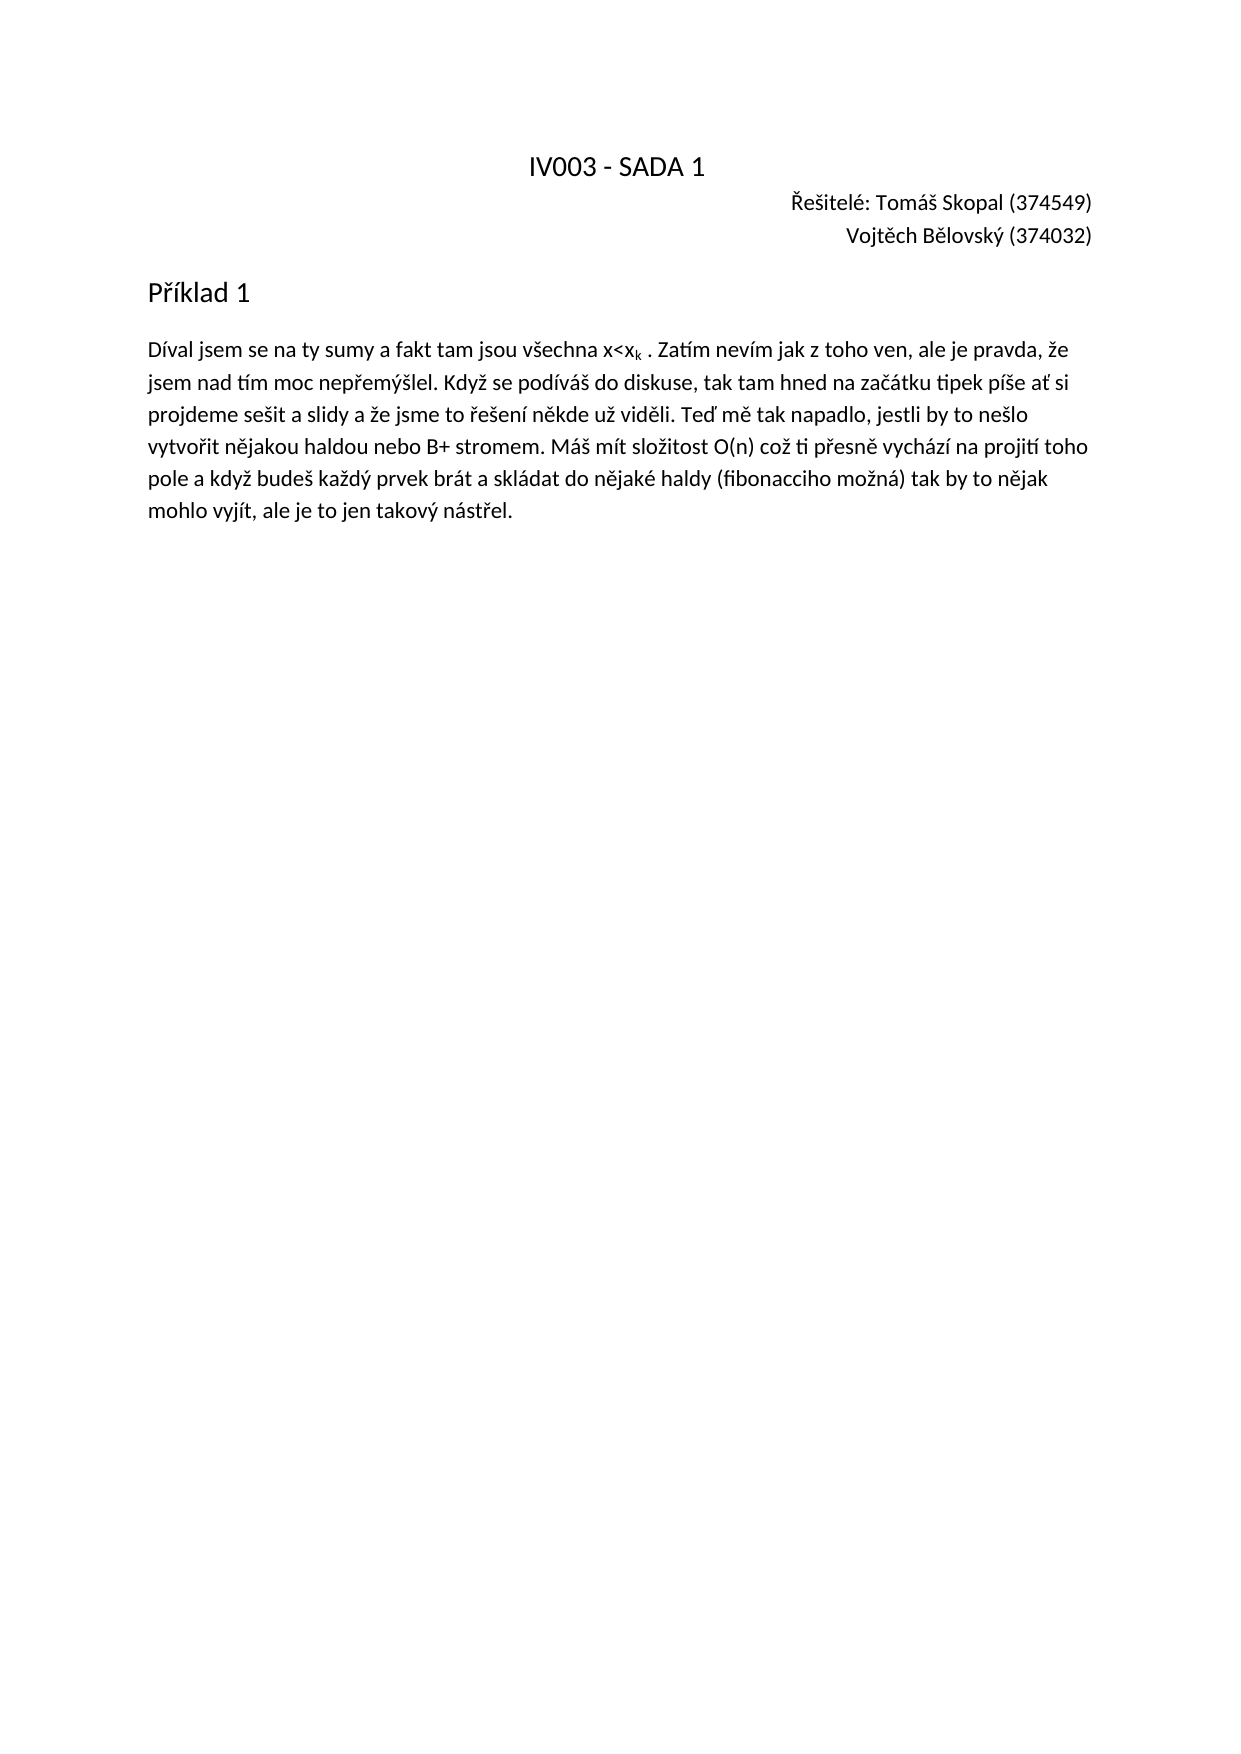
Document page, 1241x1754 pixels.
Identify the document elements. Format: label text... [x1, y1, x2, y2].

text Vojtěch Bělovský (374032) [148, 221, 1093, 249]
text IV003 - SADA 1 [148, 148, 1093, 183]
text Příklad 1 [148, 274, 1093, 309]
text Řešitelé: Tomáš Skopal (374549) [148, 188, 1093, 217]
text Díval jsem se na ty sumy a fakt tam jsou všechna x<xk . Zatím nevím jak z toho ven, ale je pravda, že jsem nad tím moc nepřemýšlel. Když se podíváš do diskuse, tak tam hned na začátku tipek píše ať si projdeme sešit a slidy a že jsme to řešení někde už viděli. Teď mě tak napadlo, jestli by to nešlo vytvořit nějakou haldou nebo B+ stromem. Máš mít složitost O(n) což ti přesně vychází na projití toho pole a když budeš každý prvek brát a skládat do nějaké haldy (fibonacciho možná) tak by to nějak mohlo vyjít, ale je to jen takový nástřel. [148, 336, 1093, 524]
